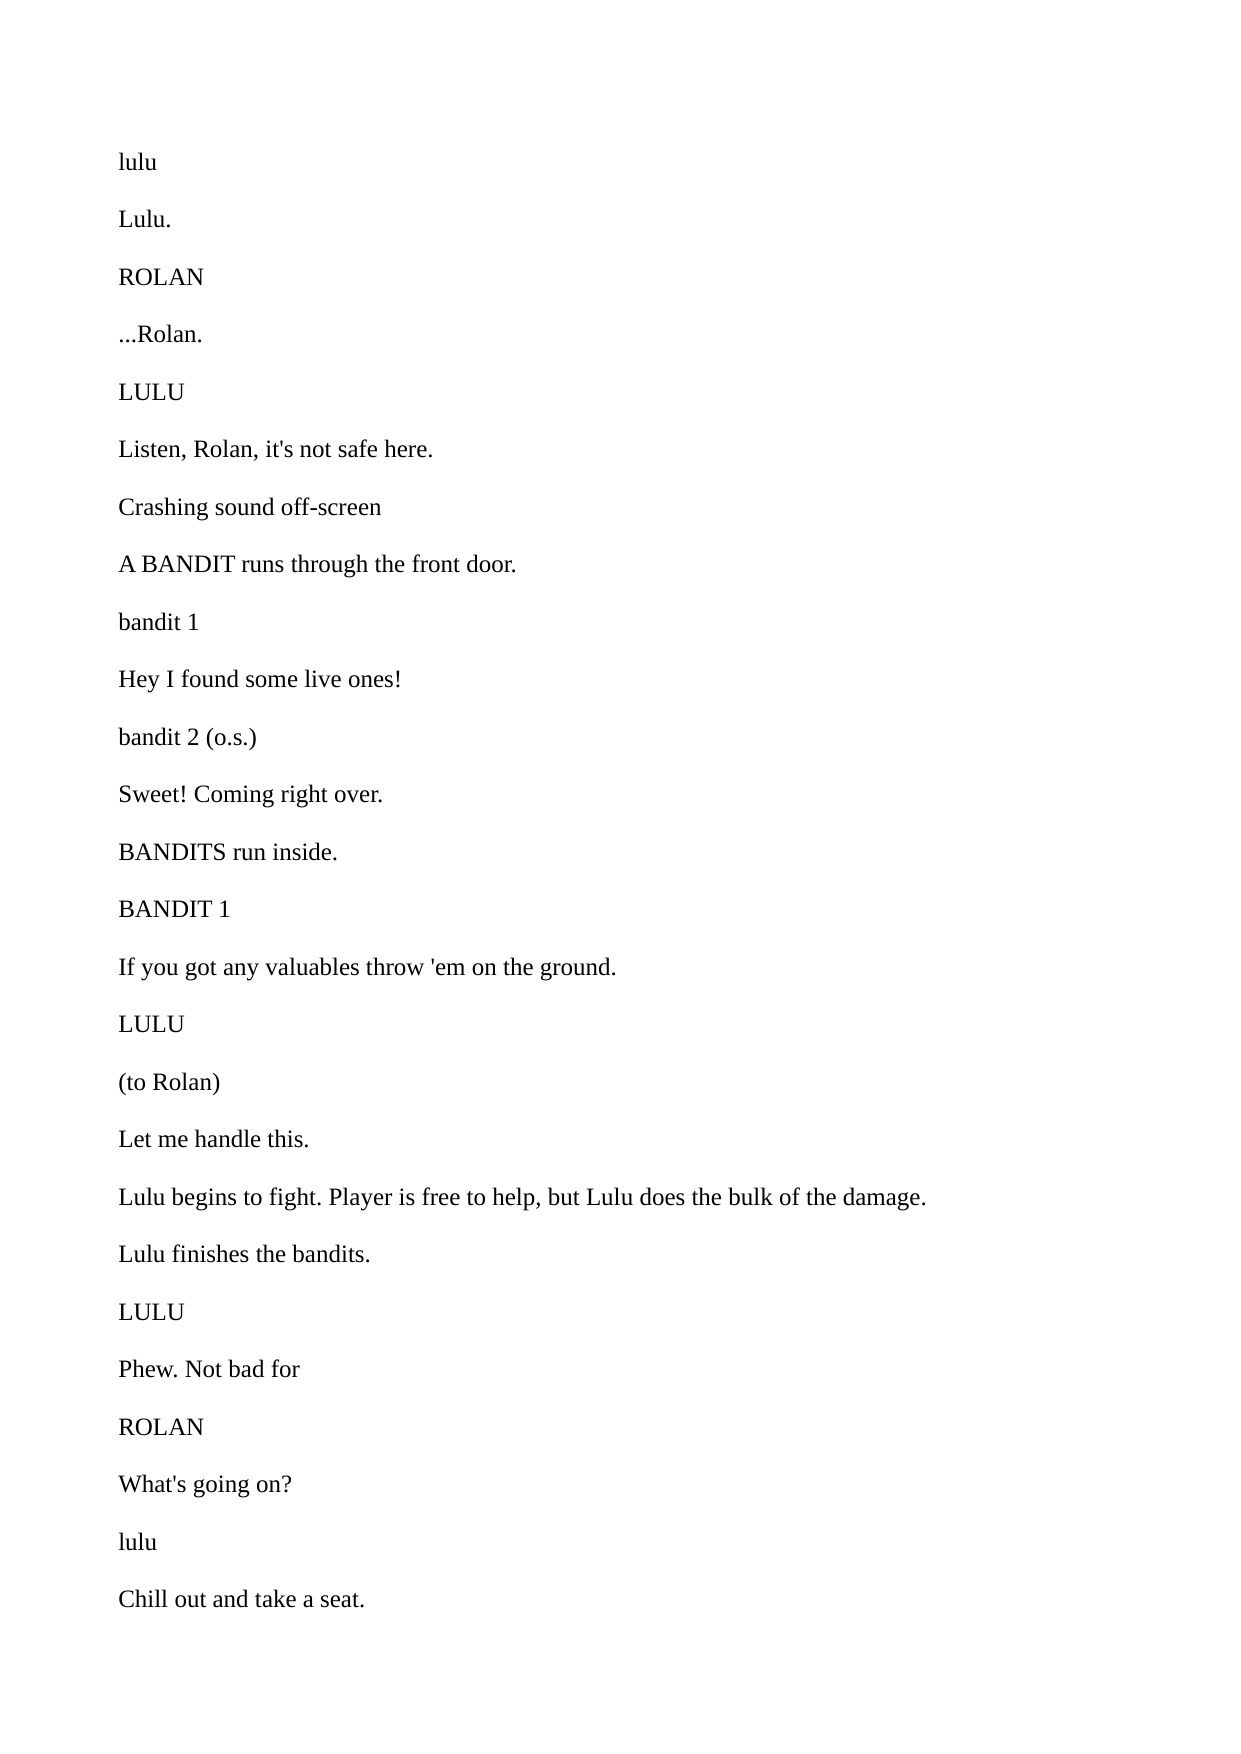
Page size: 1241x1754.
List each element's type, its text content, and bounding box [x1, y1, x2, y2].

text bandit 2 (o.s.) [118, 722, 1122, 751]
text What's going on? [118, 1469, 1122, 1498]
text Lulu finishes the bandits. [118, 1239, 1122, 1268]
text Chill out and take a seat. [118, 1584, 1122, 1613]
text BANDIT 1 [118, 894, 1122, 923]
text Sweet! Coming right over. [118, 779, 1122, 808]
text bandit 1 [118, 607, 1122, 636]
text LULU [118, 1297, 1122, 1326]
text ...Rolan. [118, 319, 1122, 348]
text Let me handle this. [118, 1124, 1122, 1153]
text BANDITS run inside. [118, 837, 1122, 866]
text ROLAN [118, 262, 1122, 291]
text Lulu begins to fight. Player is free to help, but Lulu does the bulk of the damage. [118, 1182, 1122, 1211]
text Hey I found some live ones! [118, 664, 1122, 693]
text Listen, Rolan, it's not safe here. [118, 434, 1122, 463]
text LULU [118, 377, 1122, 406]
text A BANDIT runs through the front door. [118, 549, 1122, 578]
text Phew. Not bad for [118, 1354, 1122, 1383]
text lulu [118, 147, 1122, 176]
text Crashing sound off-screen [118, 492, 1122, 521]
text lulu [118, 1527, 1122, 1556]
text If you got any valuables throw 'em on the ground. [118, 952, 1122, 981]
text Lulu. [118, 204, 1122, 233]
text (to Rolan) [118, 1067, 1122, 1096]
text LULU [118, 1009, 1122, 1038]
text ROLAN [118, 1412, 1122, 1441]
